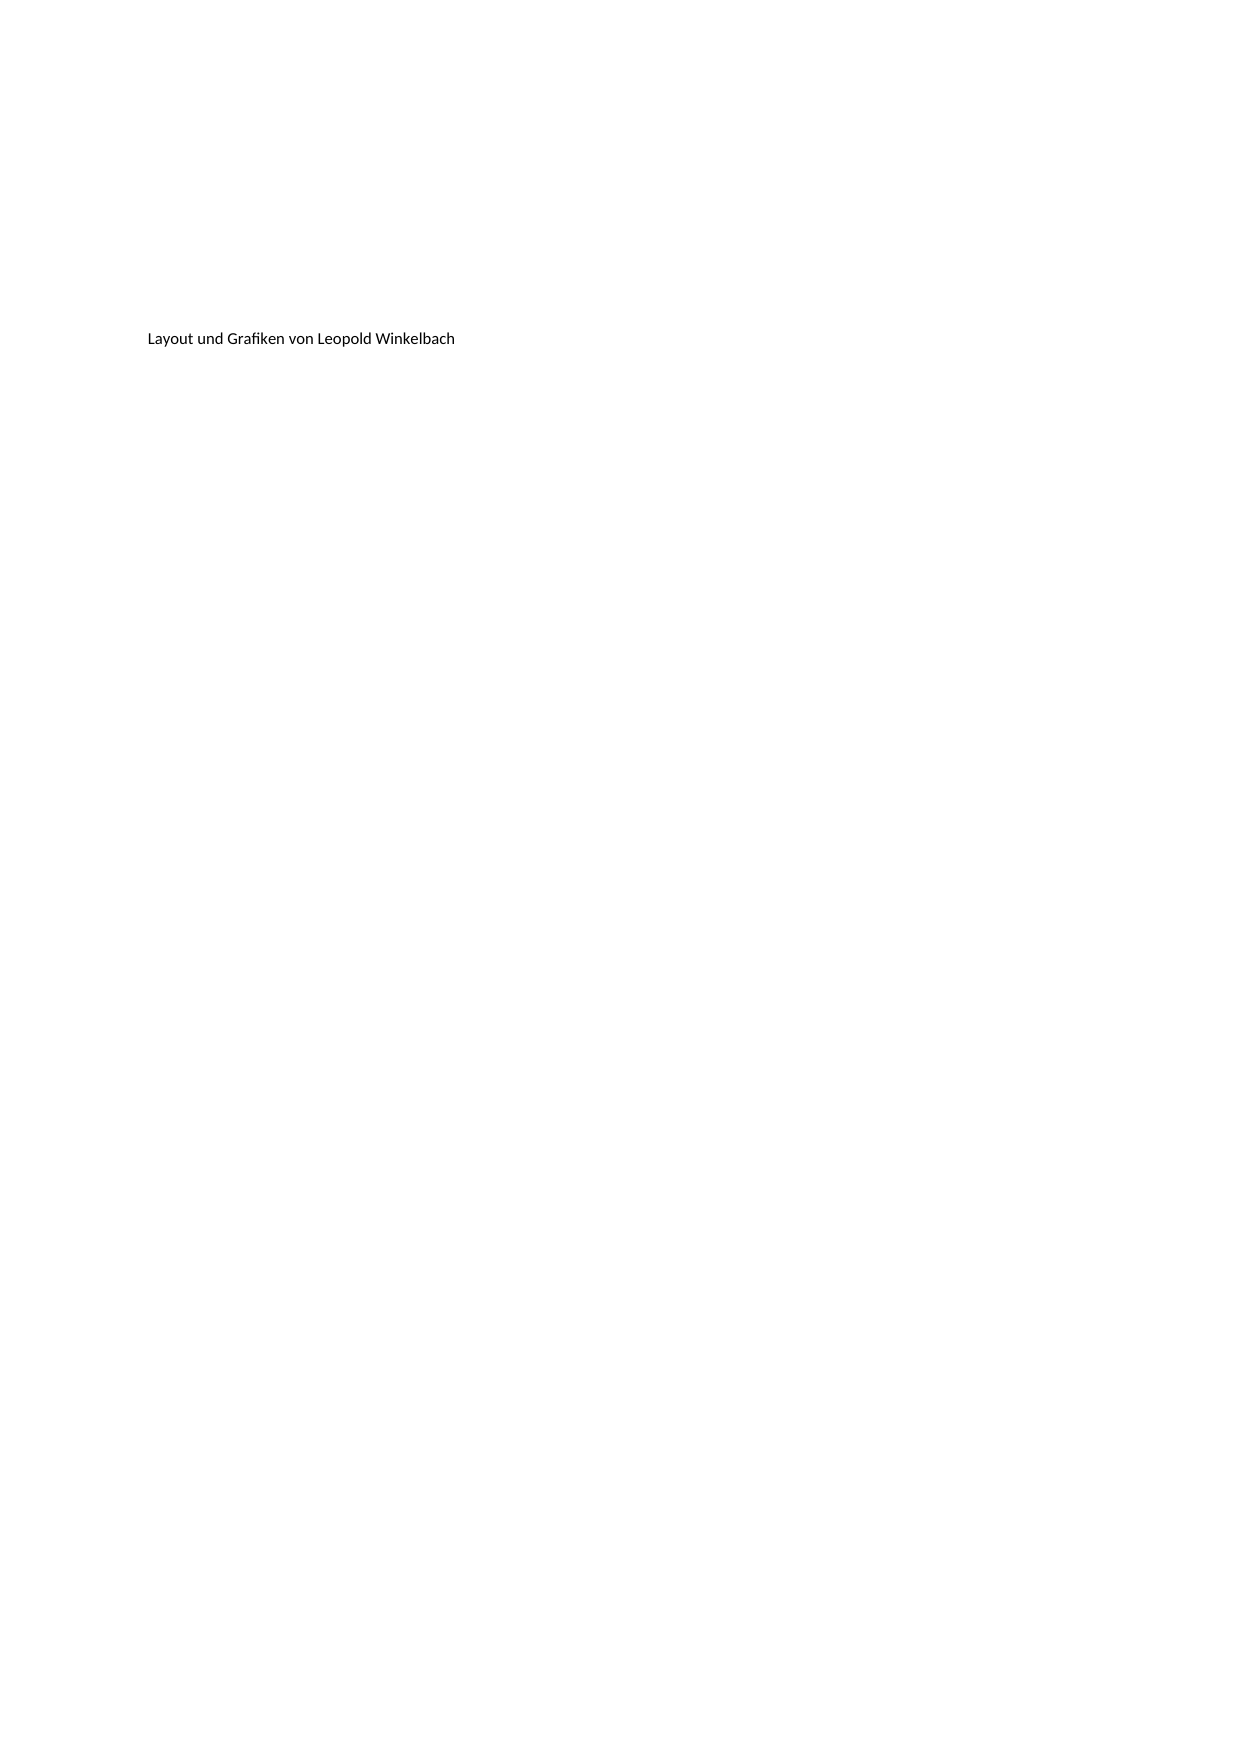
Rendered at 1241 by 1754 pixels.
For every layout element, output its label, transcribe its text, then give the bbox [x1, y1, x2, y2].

text Layout und Grafiken von Leopold Winkelbach [148, 328, 1093, 348]
